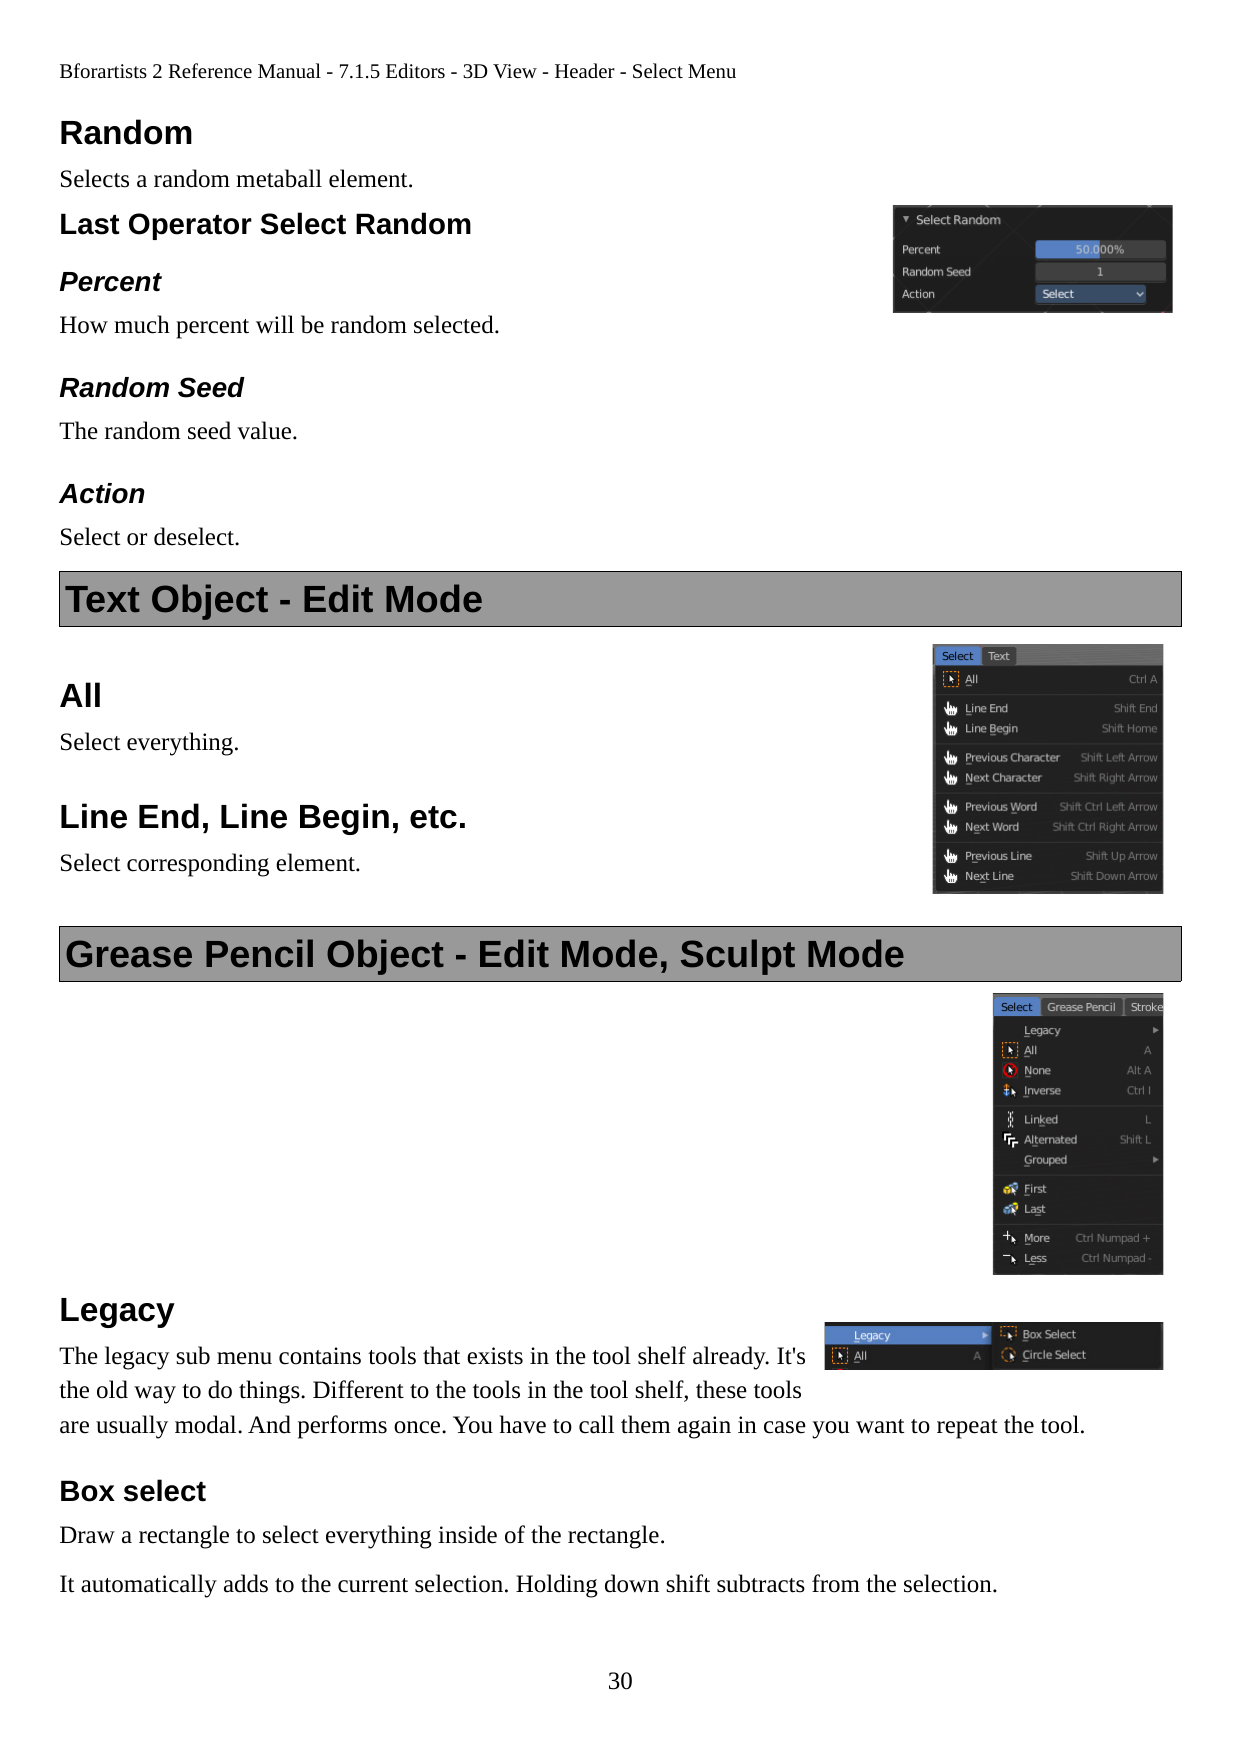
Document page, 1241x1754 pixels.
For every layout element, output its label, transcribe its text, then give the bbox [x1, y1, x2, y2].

text How much percent will be random selected. [59, 310, 1181, 339]
subtitle [1173, 266, 1181, 298]
text It automatically adds to the current selection. Holding down shift subtracts from the selection. [59, 1569, 1181, 1597]
subtitle [1164, 676, 1181, 715]
subtitle Random [59, 113, 1181, 151]
text Select or deselect. [59, 522, 1181, 551]
picture [932, 644, 1164, 894]
table_header Text Object - Edit Mode [60, 572, 1181, 626]
picture [824, 1322, 1164, 1370]
text The legacy sub menu contains tools that exists in the tool shelf already. It's the old way to do things. Different to the tools in the tool shelf, these tools are usually modal. And performs once. You have to call them again in case you want to repeat the tool. [59, 1341, 1181, 1438]
subtitle Percent [59, 266, 892, 298]
text Select everything. [59, 727, 932, 756]
text Draw a rectangle to select everything inside of the rectangle. [59, 1520, 1181, 1548]
subtitle All [59, 676, 932, 715]
text Select corresponding element. [59, 848, 932, 877]
subtitle Random Seed [59, 372, 1181, 404]
picture [992, 993, 1164, 1275]
subtitle Last Operator Select Random [59, 207, 892, 241]
table_header Grease Pencil Object - Edit Mode, Sculpt Mode [60, 927, 1181, 981]
subtitle Line End, Line Begin, etc. [59, 797, 932, 836]
text Selects a random metaball element. [59, 164, 1181, 192]
subtitle Box select [59, 1473, 1181, 1507]
subtitle Action [59, 478, 1181, 509]
picture [892, 205, 1173, 313]
subtitle Legacy [59, 1290, 1181, 1328]
text The random seed value. [59, 416, 1181, 445]
subtitle [1164, 797, 1181, 836]
text [1164, 727, 1181, 756]
